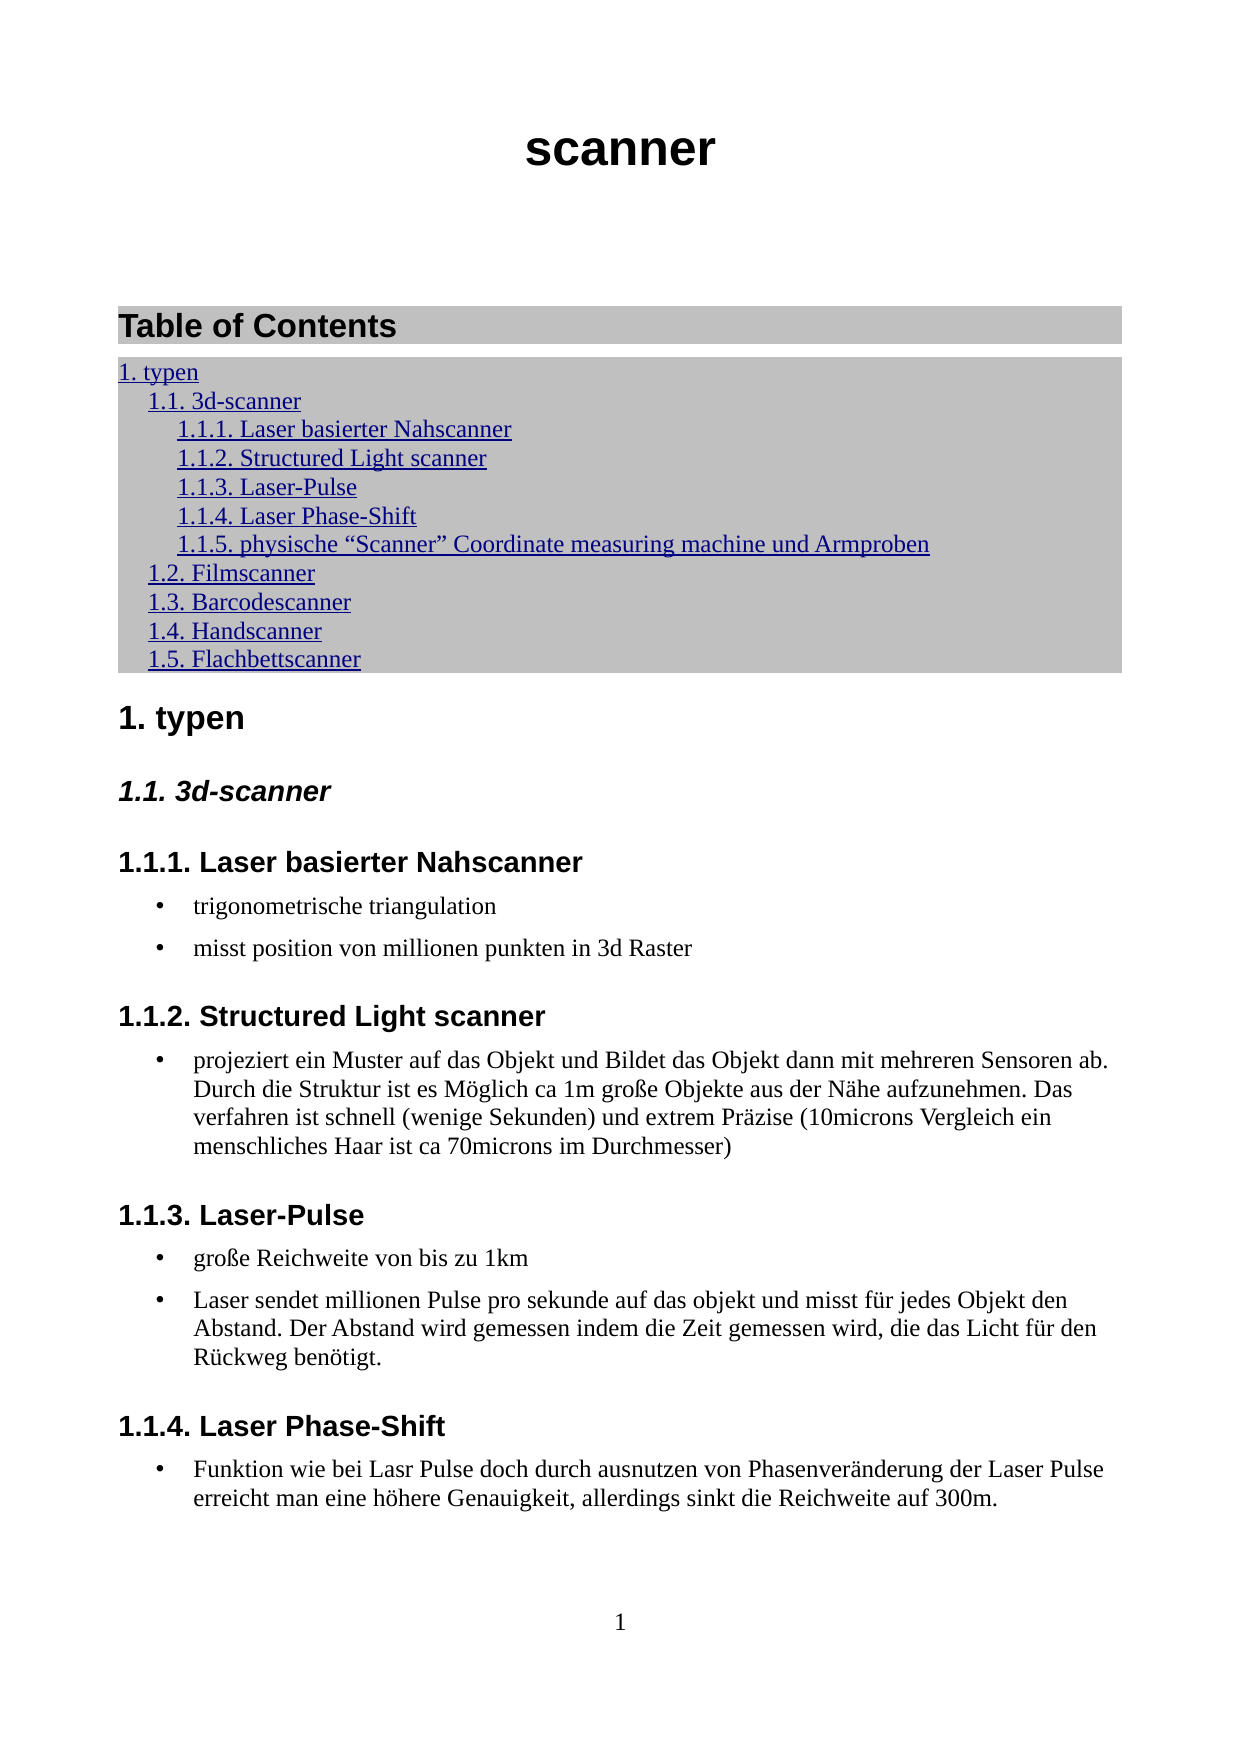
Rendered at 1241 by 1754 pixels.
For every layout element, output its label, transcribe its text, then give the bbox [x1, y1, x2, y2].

text 1. typen [118, 357, 1122, 386]
list misst position von millionen punkten in 3d Raster [156, 933, 1122, 961]
list projeziert ein Muster auf das Objekt und Bildet das Objekt dann mit mehreren Sensoren ab. Durch die Struktur ist es Möglich ca 1m große Objekte aus der Nähe aufzunehmen. Das verfahren ist schnell (wenige Sekunden) und extrem Präzise (10microns Vergleich ein menschliches Haar ist ca 70microns im Durchmesser) [156, 1045, 1122, 1160]
text 1.2. Filmscanner [148, 558, 1122, 587]
text 1.4. Handscanner [148, 616, 1122, 644]
list Laser sendet millionen Pulse pro sekunde auf das objekt und misst für jedes Objekt den Abstand. Der Abstand wird gemessen indem die Zeit gemessen wird, die das Licht für den Rückweg benötigt. [156, 1285, 1122, 1371]
text 1.1.3. Laser-Pulse [177, 472, 1122, 501]
list trigonometrische triangulation [156, 891, 1122, 920]
text 1.1.4. Laser Phase-Shift [177, 501, 1122, 529]
text 1.1.2. Structured Light scanner [177, 443, 1122, 472]
subtitle Laser basierter Nahscanner [118, 845, 1122, 879]
subtitle Laser Phase-Shift [118, 1408, 1122, 1442]
subtitle typen [118, 698, 1122, 737]
list große Reichweite von bis zu 1km [156, 1243, 1122, 1272]
subtitle Table of Contents [118, 306, 1122, 344]
text 1.1. 3d-scanner [148, 386, 1122, 414]
text 1.1.5. physische “Scanner” Coordinate measuring machine und Armproben [177, 529, 1122, 558]
text 1.3. Barcodescanner [148, 587, 1122, 616]
subtitle Laser-Pulse [118, 1197, 1122, 1231]
subtitle 3d-scanner [118, 774, 1122, 808]
subtitle Structured Light scanner [118, 999, 1122, 1032]
text 1.1.1. Laser basierter Nahscanner [177, 414, 1122, 443]
title scanner [118, 118, 1122, 176]
list Funktion wie bei Lasr Pulse doch durch ausnutzen von Phasenveränderung der Laser Pulse erreicht man eine höhere Genauigkeit, allerdings sinkt die Reichweite auf 300m. [156, 1454, 1122, 1512]
text 1.5. Flachbettscanner [148, 644, 1122, 673]
